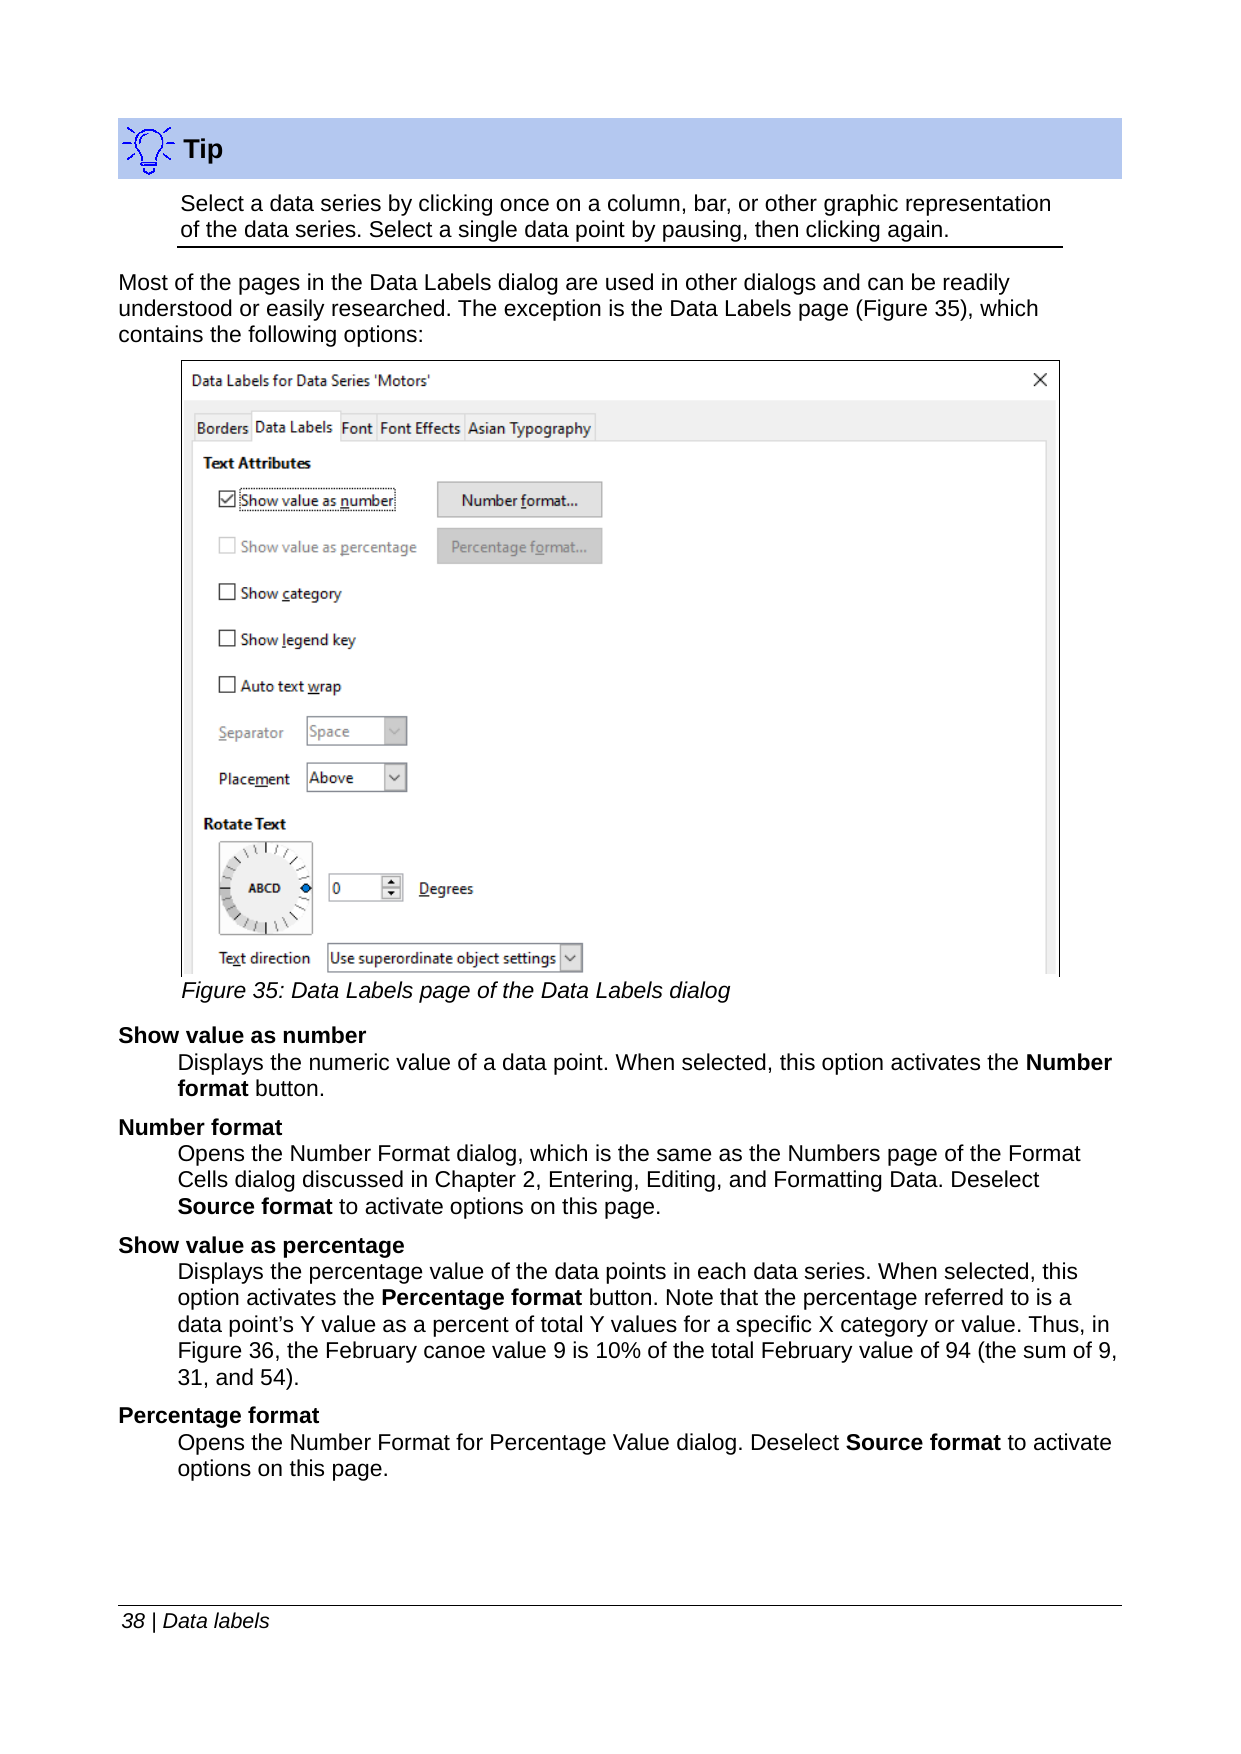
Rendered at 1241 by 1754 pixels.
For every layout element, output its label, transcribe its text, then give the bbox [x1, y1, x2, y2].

subtitle Tip [118, 118, 1122, 179]
text Figure 35: Data Labels page of the Data Labels dialog [181, 361, 1059, 1003]
text Displays the percentage value of the data points in each data series. When selected, this option activates the Percentage format button. Note that the percentage referred to is a data point’s Y value as a percent of total Y values for a specific X category or value. Thus, in Figure 36, the February canoe value 9 is 10% of the total February value of 94 (the sum of 9, 31, and 54). [177, 1258, 1122, 1390]
text Percentage format [118, 1402, 1122, 1429]
text Show value as percentage [118, 1232, 1122, 1258]
text Displays the numeric value of a data point. When selected, this option activates the Number format button. [177, 1048, 1122, 1101]
text Opens the Number Format for Percentage Value dialog. Deselect Source format to activate options on this page. [177, 1429, 1122, 1481]
picture [119, 119, 179, 179]
text Most of the pages in the Data Labels dialog are used in other dialogs and can be readily understood or easily researched. The exception is the Data Labels page (Figure 35), which contains the following options: [118, 269, 1122, 348]
picture [184, 363, 1056, 974]
text Number format [118, 1114, 1122, 1140]
text Show value as number [118, 1022, 1122, 1048]
text Select a data series by clicking once on a column, bar, or other graphic representation of the data series. Select a single data point by pausing, then clicking again. [177, 187, 1063, 246]
text Opens the Number Format dialog, which is the same as the Numbers page of the Format Cells dialog discussed in Chapter 2, Entering, Editing, and Formatting Data. Deselect Source format to activate options on this page. [177, 1140, 1122, 1219]
